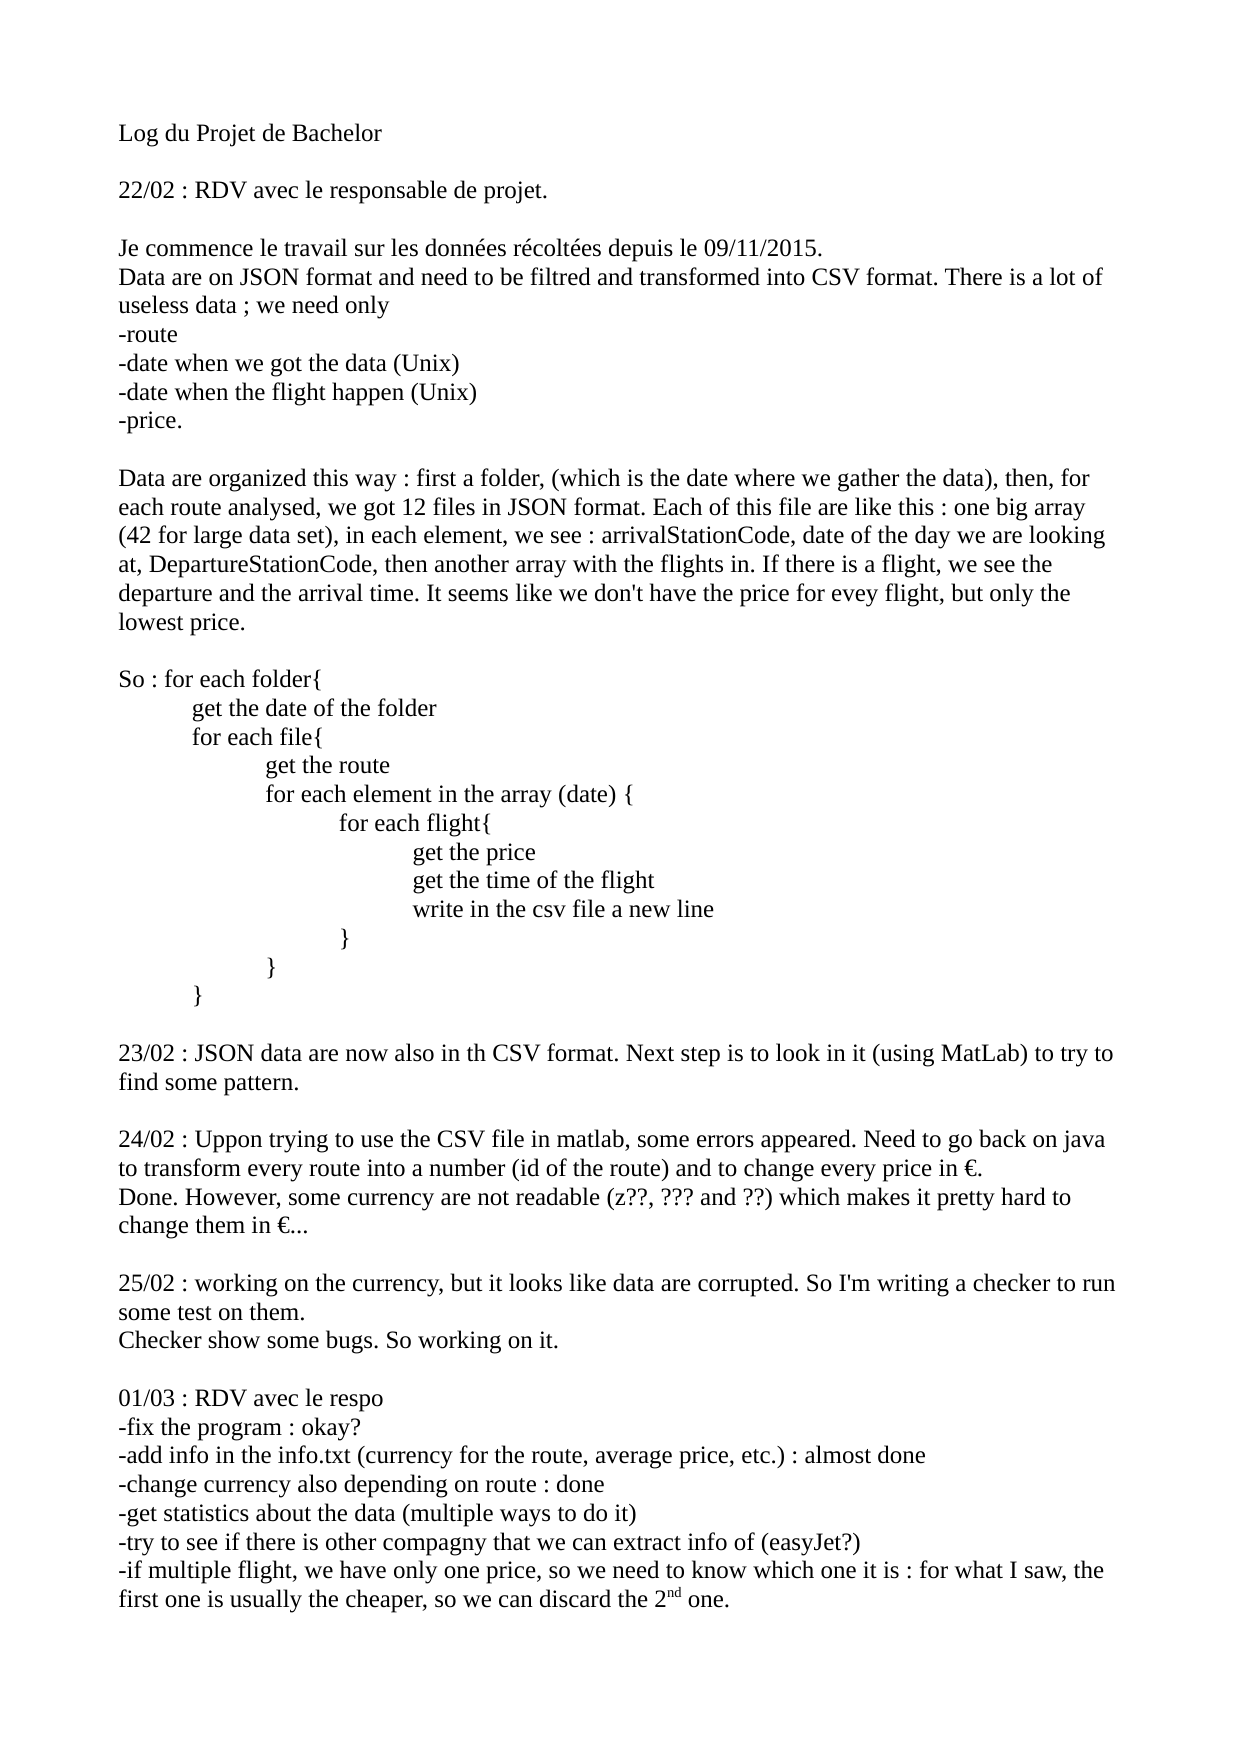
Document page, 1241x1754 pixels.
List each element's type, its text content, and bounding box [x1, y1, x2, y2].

text get the date of the folder [118, 693, 1122, 722]
text So : for each folder{ [118, 664, 1122, 693]
text for each element in the array (date) { [118, 779, 1122, 808]
text Data are on JSON format and need to be filtred and transformed into CSV format. There is a lot of useless data ; we need only [118, 262, 1122, 319]
text Checker show some bugs. So working on it. [118, 1326, 1122, 1354]
text -add info in the info.txt (currency for the route, average price, etc.) : almost done [118, 1441, 1122, 1469]
text Done. However, some currency are not readable (z??, ??? and ??) which makes it pretty hard to change them in €... [118, 1182, 1122, 1239]
text for each file{ [118, 722, 1122, 751]
text 01/03 : RDV avec le respo [118, 1383, 1122, 1412]
text Data are organized this way : first a folder, (which is the date where we gather the data), then, for each route analysed, we got 12 files in JSON format. Each of this file are like this : one big array (42 for large data set), in each element, we see : arrivalStationCode, date of the day we are looking at, DepartureStationCode, then another array with the flights in. If there is a flight, we see the departure and the arrival time. It seems like we don't have the price for evey flight, but only the lowest price. [118, 463, 1122, 636]
text write in the csv file a new line [118, 894, 1122, 923]
text } [118, 923, 1122, 952]
text -fix the program : okay? [118, 1412, 1122, 1441]
text get the route [118, 751, 1122, 779]
text -get statistics about the data (multiple ways to do it) [118, 1498, 1122, 1527]
text get the price [118, 837, 1122, 866]
text -change currency also depending on route : done [118, 1469, 1122, 1498]
text } [118, 981, 1122, 1009]
text -date when we got the data (Unix) [118, 348, 1122, 377]
text 22/02 : RDV avec le responsable de projet. [118, 176, 1122, 204]
text -date when the flight happen (Unix) [118, 377, 1122, 406]
text for each flight{ [118, 808, 1122, 837]
text } [118, 952, 1122, 981]
text 23/02 : JSON data are now also in th CSV format. Next step is to look in it (using MatLab) to try to find some pattern. [118, 1038, 1122, 1096]
text -route [118, 319, 1122, 348]
text -try to see if there is other compagny that we can extract info of (easyJet?) [118, 1527, 1122, 1556]
text get the time of the flight [118, 866, 1122, 894]
text Je commence le travail sur les données récoltées depuis le 09/11/2015. [118, 233, 1122, 262]
text -if multiple flight, we have only one price, so we need to know which one it is : for what I saw, the first one is usually the cheaper, so we can discard the 2nd one. [118, 1556, 1122, 1613]
text 25/02 : working on the currency, but it looks like data are corrupted. So I'm writing a checker to run some test on them. [118, 1268, 1122, 1326]
text Log du Projet de Bachelor [118, 118, 1122, 147]
text -price. [118, 406, 1122, 434]
text 24/02 : Uppon trying to use the CSV file in matlab, some errors appeared. Need to go back on java to transform every route into a number (id of the route) and to change every price in €. [118, 1124, 1122, 1182]
